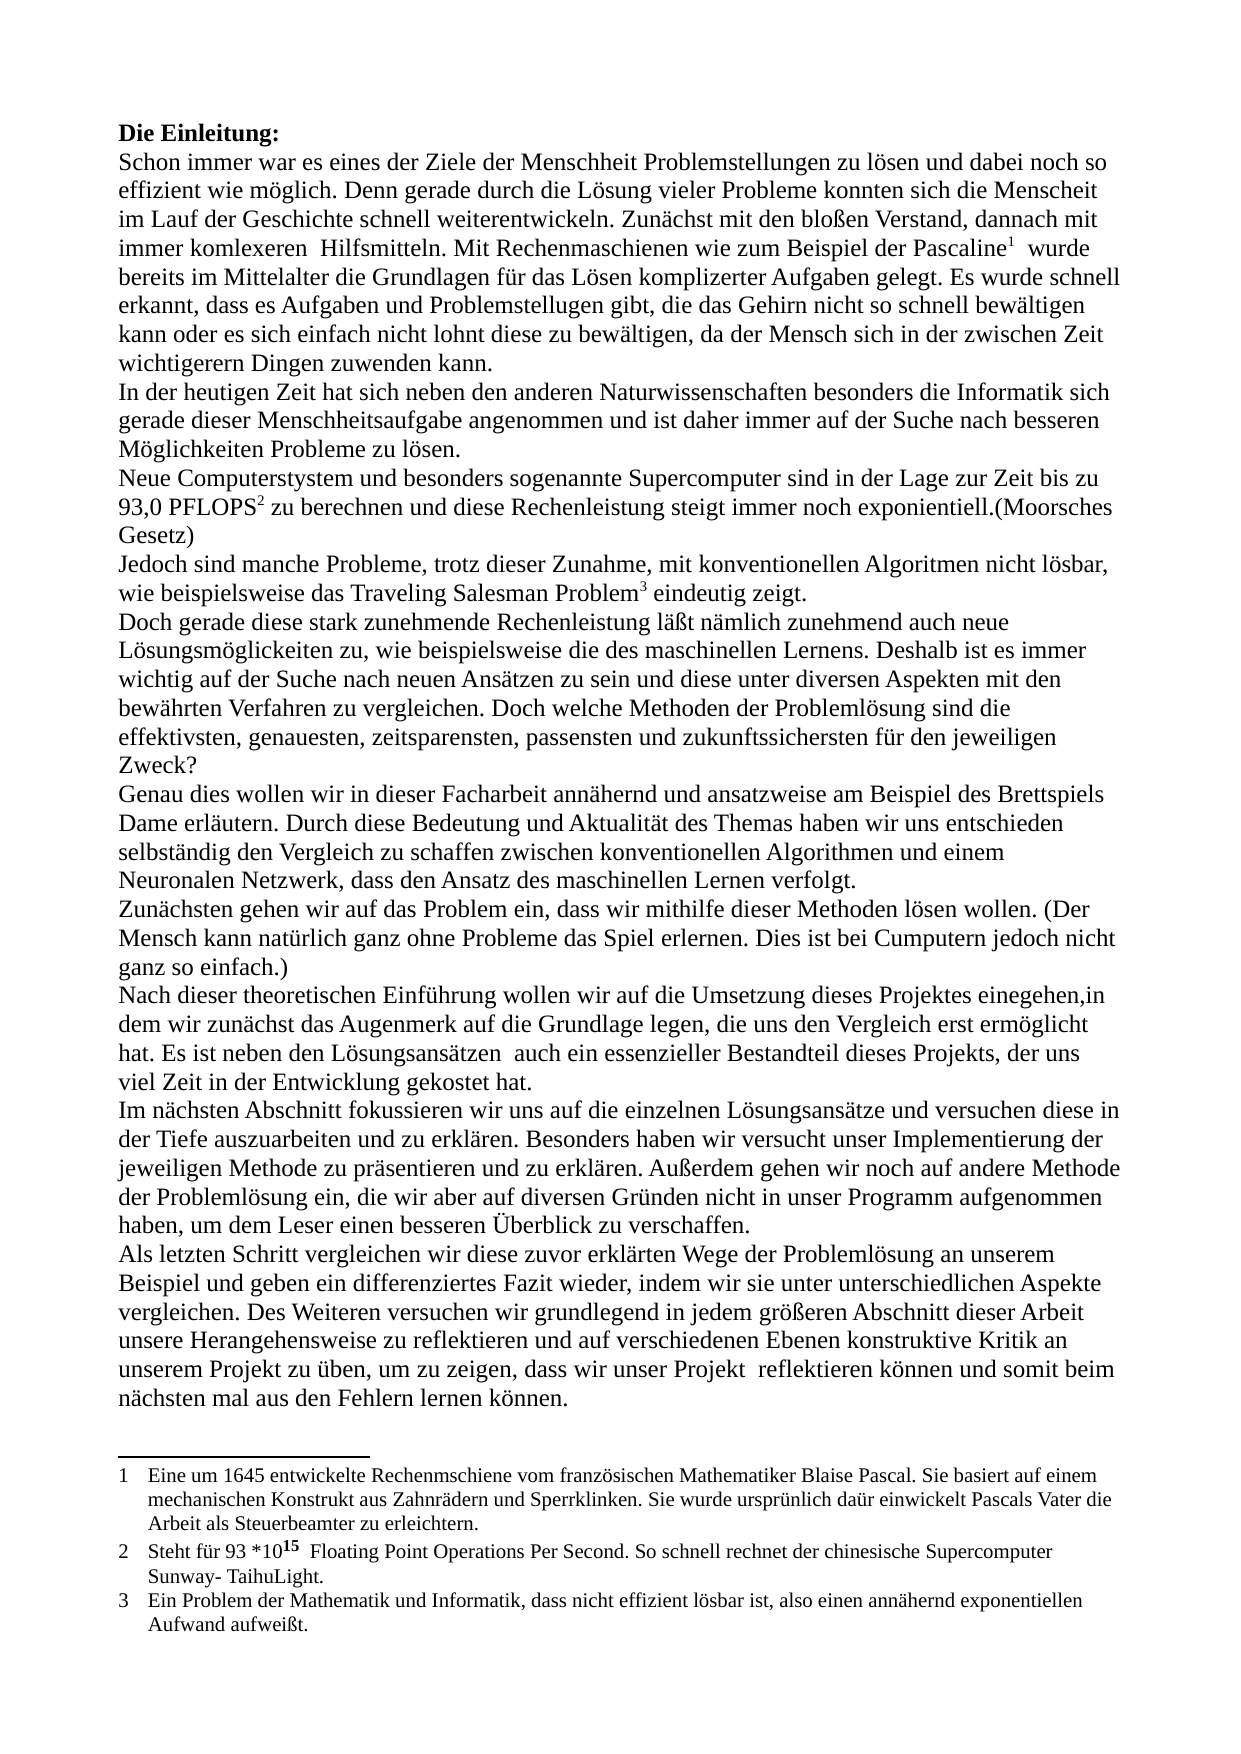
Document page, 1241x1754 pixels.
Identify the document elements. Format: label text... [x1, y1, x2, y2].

text Die Einleitung: [118, 118, 1122, 147]
text Genau dies wollen wir in dieser Facharbeit annähernd und ansatzweise am Beispiel des Brettspiels Dame erläutern. Durch diese Bedeutung und Aktualität des Themas haben wir uns entschieden selbständig den Vergleich zu schaffen zwischen konventionellen Algorithmen und einem Neuronalen Netzwerk, dass den Ansatz des maschinellen Lernen verfolgt. [118, 779, 1122, 894]
text Eine um 1645 entwickelte Rechenmschiene vom französischen Mathematiker Blaise Pascal. Sie basiert auf einem mechanischen Konstrukt aus Zahnrädern und Sperrklinken. Sie wurde ursprünlich daür einwickelt Pascals Vater die Arbeit als Steuerbeamter zu erleichtern. [118, 1463, 1122, 1535]
text Im nächsten Abschnitt fokussieren wir uns auf die einzelnen Lösungsansätze und versuchen diese in der Tiefe auszuarbeiten und zu erklären. Besonders haben wir versucht unser Implementierung der jeweiligen Methode zu präsentieren und zu erklären. Außerdem gehen wir noch auf andere Methode der Problemlösung ein, die wir aber auf diversen Gründen nicht in unser Programm aufgenommen haben, um dem Leser einen besseren Überblick zu verschaffen. [118, 1096, 1122, 1239]
text vergleichen. Des Weiteren versuchen wir grundlegend in jedem größeren Abschnitt dieser Arbeit unsere Herangehensweise zu reflektieren und auf verschiedenen Ebenen konstruktive Kritik an unserem Projekt zu üben, um zu zeigen, dass wir unser Projekt reflektieren können und somit beim nächsten mal aus den Fehlern lernen können. [118, 1297, 1122, 1412]
text Neue Computerstystem und besonders sogenannte Supercomputer sind in der Lage zur Zeit bis zu 93,0 PFLOPS zu berechnen und diese Rechenleistung steigt immer noch exponientiell.(Moorsches Gesetz) [118, 463, 1122, 549]
text Als letzten Schritt vergleichen wir diese zuvor erklärten Wege der Problemlösung an unserem Beispiel und geben ein differenziertes Fazit wieder, indem wir sie unter unterschiedlichen Aspekte [118, 1239, 1122, 1297]
text Schon immer war es eines der Ziele der Menschheit Problemstellungen zu lösen und dabei noch so effizient wie möglich. Denn gerade durch die Lösung vieler Probleme konnten sich die Menscheit im Lauf der Geschichte schnell weiterentwickeln. Zunächst mit den bloßen Verstand, dannach mit immer komlexeren Hilfsmitteln. Mit Rechenmaschienen wie zum Beispiel der Pascaline wurde bereits im Mittelalter die Grundlagen für das Lösen komplizerter Aufgaben gelegt. Es wurde schnell erkannt, dass es Aufgaben und Problemstellugen gibt, die das Gehirn nicht so schnell bewältigen kann oder es sich einfach nicht lohnt diese zu bewältigen, da der Mensch sich in der zwischen Zeit wichtigerern Dingen zuwenden kann. [118, 147, 1122, 377]
text Jedoch sind manche Probleme, trotz dieser Zunahme, mit konventionellen Algoritmen nicht lösbar, wie beispielsweise das Traveling Salesman Problem eindeutig zeigt. [118, 549, 1122, 607]
text In der heutigen Zeit hat sich neben den anderen Naturwissenschaften besonders die Informatik sich gerade dieser Menschheitsaufgabe angenommen und ist daher immer auf der Suche nach besseren Möglichkeiten Probleme zu lösen. [118, 377, 1122, 463]
text Nach dieser theoretischen Einführung wollen wir auf die Umsetzung dieses Projektes einegehen,in dem wir zunächst das Augenmerk auf die Grundlage legen, die uns den Vergleich erst ermöglicht hat. Es ist neben den Lösungsansätzen auch ein essenzieller Bestandteil dieses Projekts, der uns viel Zeit in der Entwicklung gekostet hat. [118, 981, 1122, 1096]
text Ein Problem der Mathematik und Informatik, dass nicht effizient lösbar ist, also einen annähernd exponentiellen Aufwand aufweißt. [118, 1588, 1122, 1636]
text Steht für 93 *1015 Floating Point Operations Per Second. So schnell rechnet der chinesische Supercomputer Sunway- TaihuLight. [118, 1535, 1122, 1588]
text Doch gerade diese stark zunehmende Rechenleistung läßt nämlich zunehmend auch neue Lösungsmöglickeiten zu, wie beispielsweise die des maschinellen Lernens. Deshalb ist es immer wichtig auf der Suche nach neuen Ansätzen zu sein und diese unter diversen Aspekten mit den bewährten Verfahren zu vergleichen. Doch welche Methoden der Problemlösung sind die effektivsten, genauesten, zeitsparensten, passensten und zukunftssichersten für den jeweiligen Zweck? [118, 607, 1122, 779]
text Zunächsten gehen wir auf das Problem ein, dass wir mithilfe dieser Methoden lösen wollen. (Der Mensch kann natürlich ganz ohne Probleme das Spiel erlernen. Dies ist bei Cumputern jedoch nicht ganz so einfach.) [118, 894, 1122, 981]
